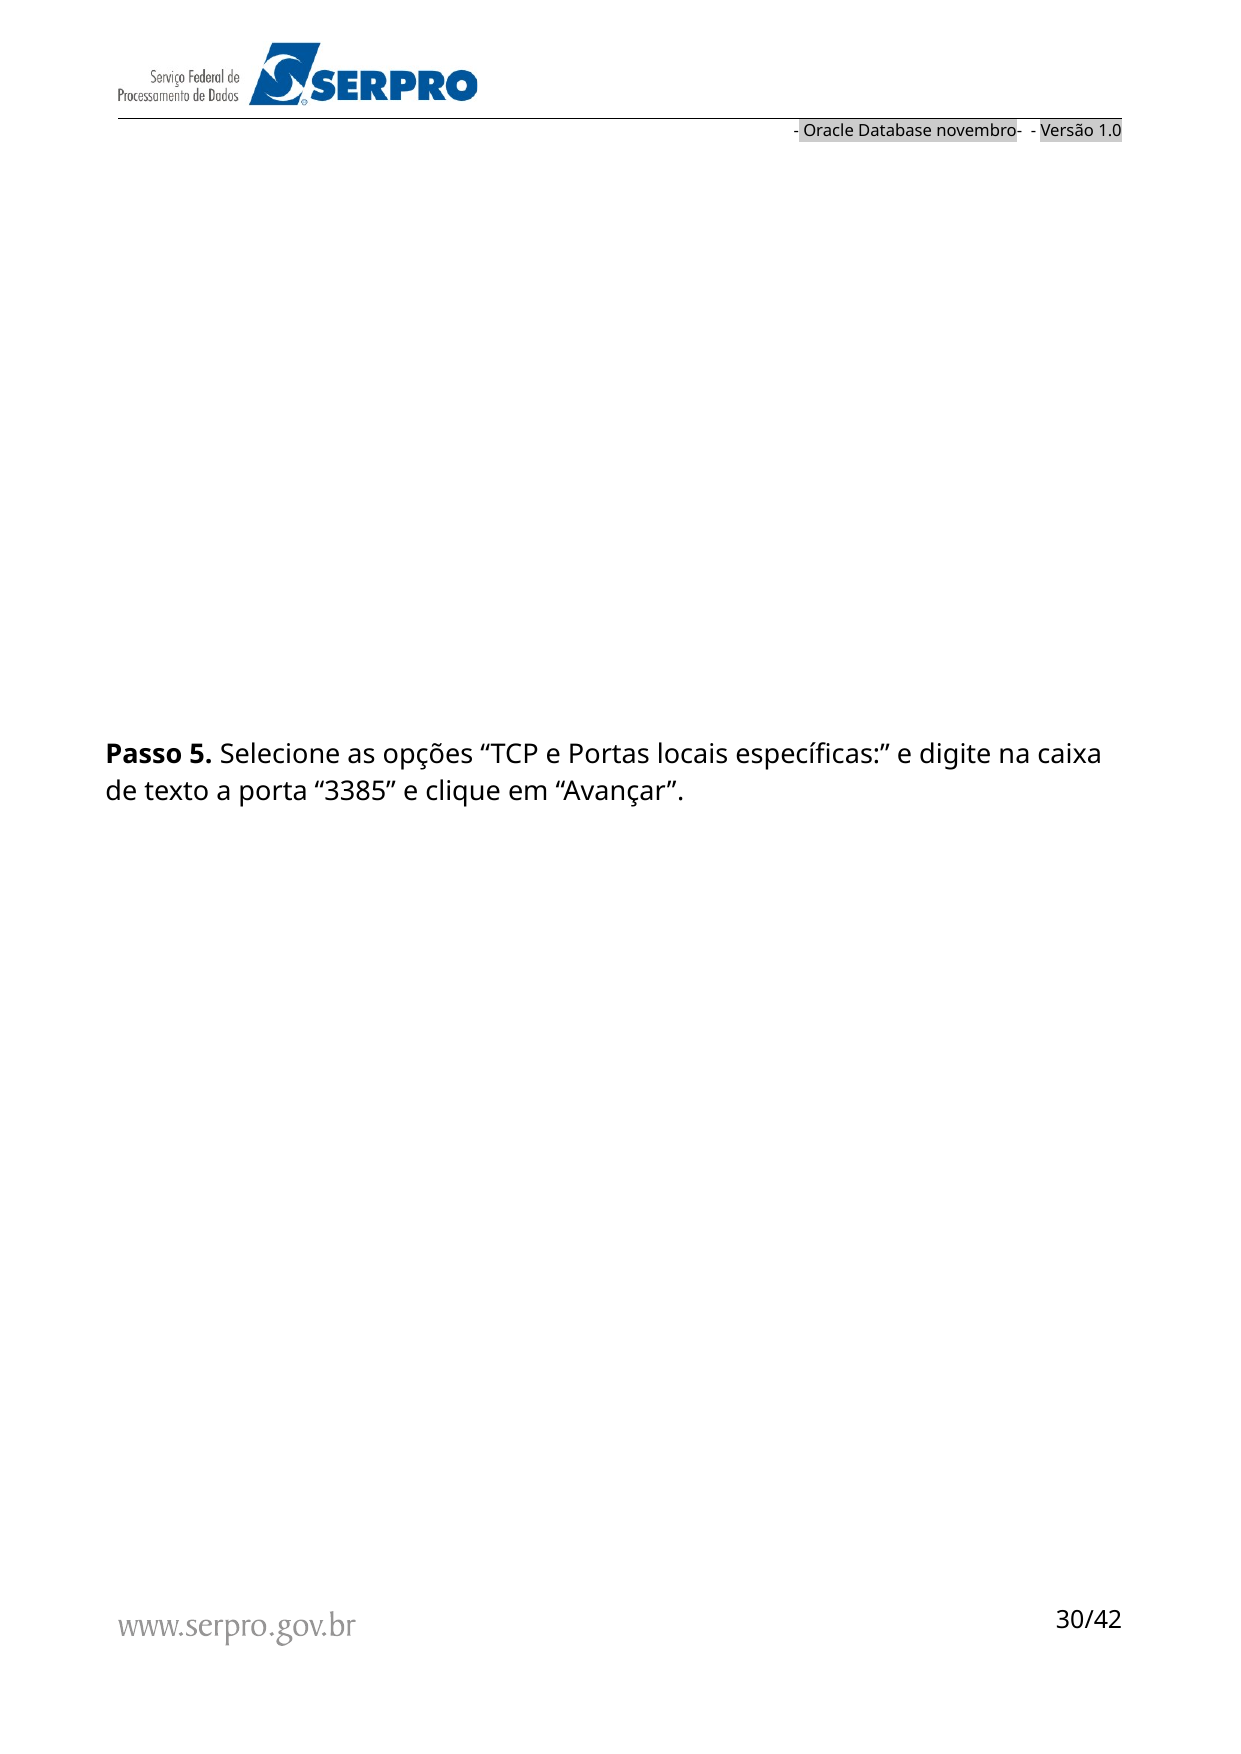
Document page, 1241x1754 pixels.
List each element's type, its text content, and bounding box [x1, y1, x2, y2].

text Passo 5. Selecione as opções “TCP e Portas locais específicas:” e digite na caixa de texto a porta “3385” e clique em “Avançar”. [105, 734, 1122, 808]
picture [118, 41, 478, 106]
